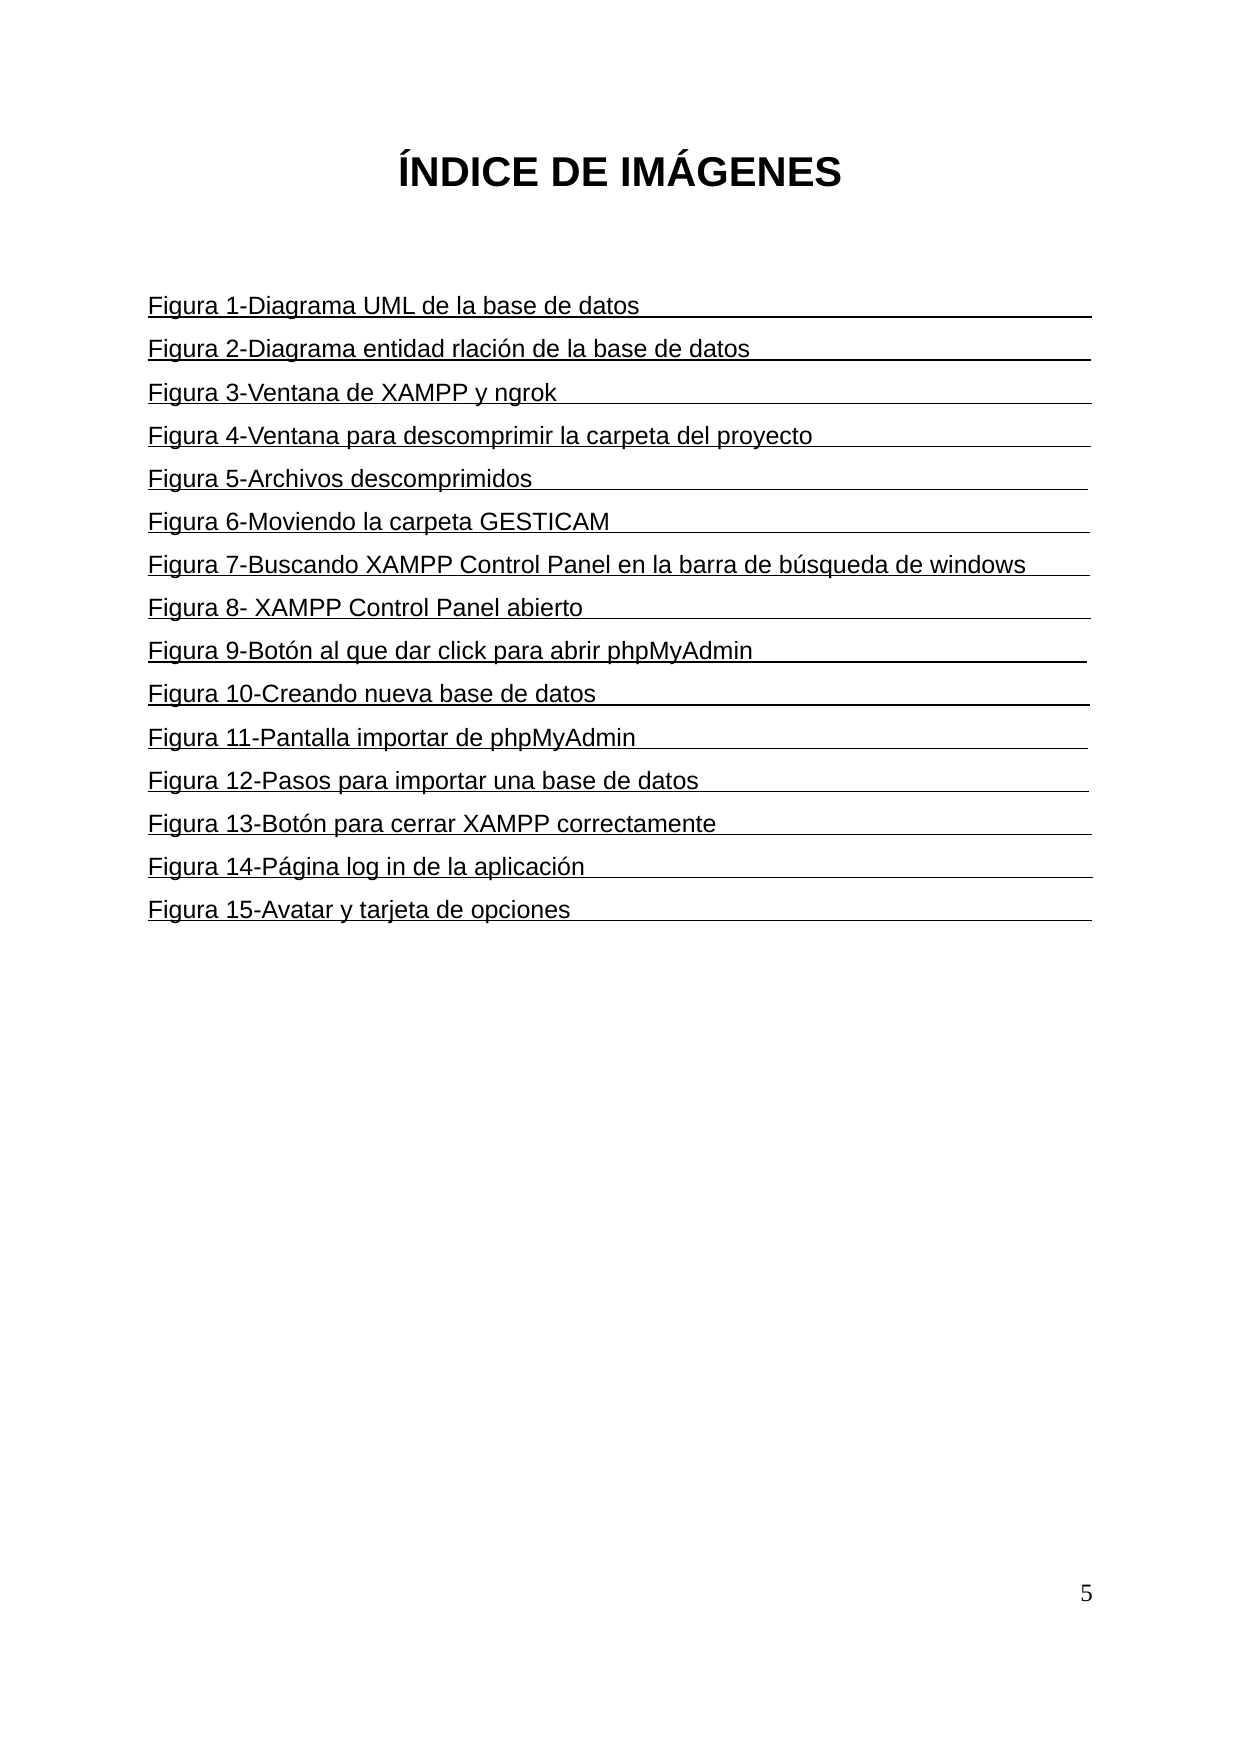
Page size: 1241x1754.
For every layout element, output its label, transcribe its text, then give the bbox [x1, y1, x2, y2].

text Figura 5-Archivos descomprimidos [148, 464, 1093, 493]
text Figura 2-Diagrama entidad rlación de la base de datos [148, 334, 1093, 363]
text Figura 12-Pasos para importar una base de datos [148, 766, 1093, 794]
text Figura 3-Ventana de XAMPP y ngrok [148, 378, 1093, 406]
text Figura 8- XAMPP Control Panel abierto [148, 593, 1093, 622]
text Figura 13-Botón para cerrar XAMPP correctamente [148, 809, 1093, 838]
text Figura 10-Creando nueva base de datos [148, 679, 1093, 708]
text Figura 7-Buscando XAMPP Control Panel en la barra de búsqueda de windows [148, 550, 1093, 579]
text Figura 4-Ventana para descomprimir la carpeta del proyecto [148, 421, 1093, 449]
text Figura 15-Avatar y tarjeta de opciones [148, 895, 1093, 924]
text Figura 11-Pantalla importar de phpMyAdmin [148, 723, 1093, 751]
text Figura 14-Página log in de la aplicación [148, 852, 1093, 877]
text Figura 9-Botón al que dar click para abrir phpMyAdmin [148, 636, 1093, 665]
text Figura 1-Diagrama UML de la base de datos [148, 291, 1093, 320]
text ÍNDICE DE IMÁGENES [148, 148, 1093, 196]
text Figura 6-Moviendo la carpeta GESTICAM [148, 507, 1093, 536]
